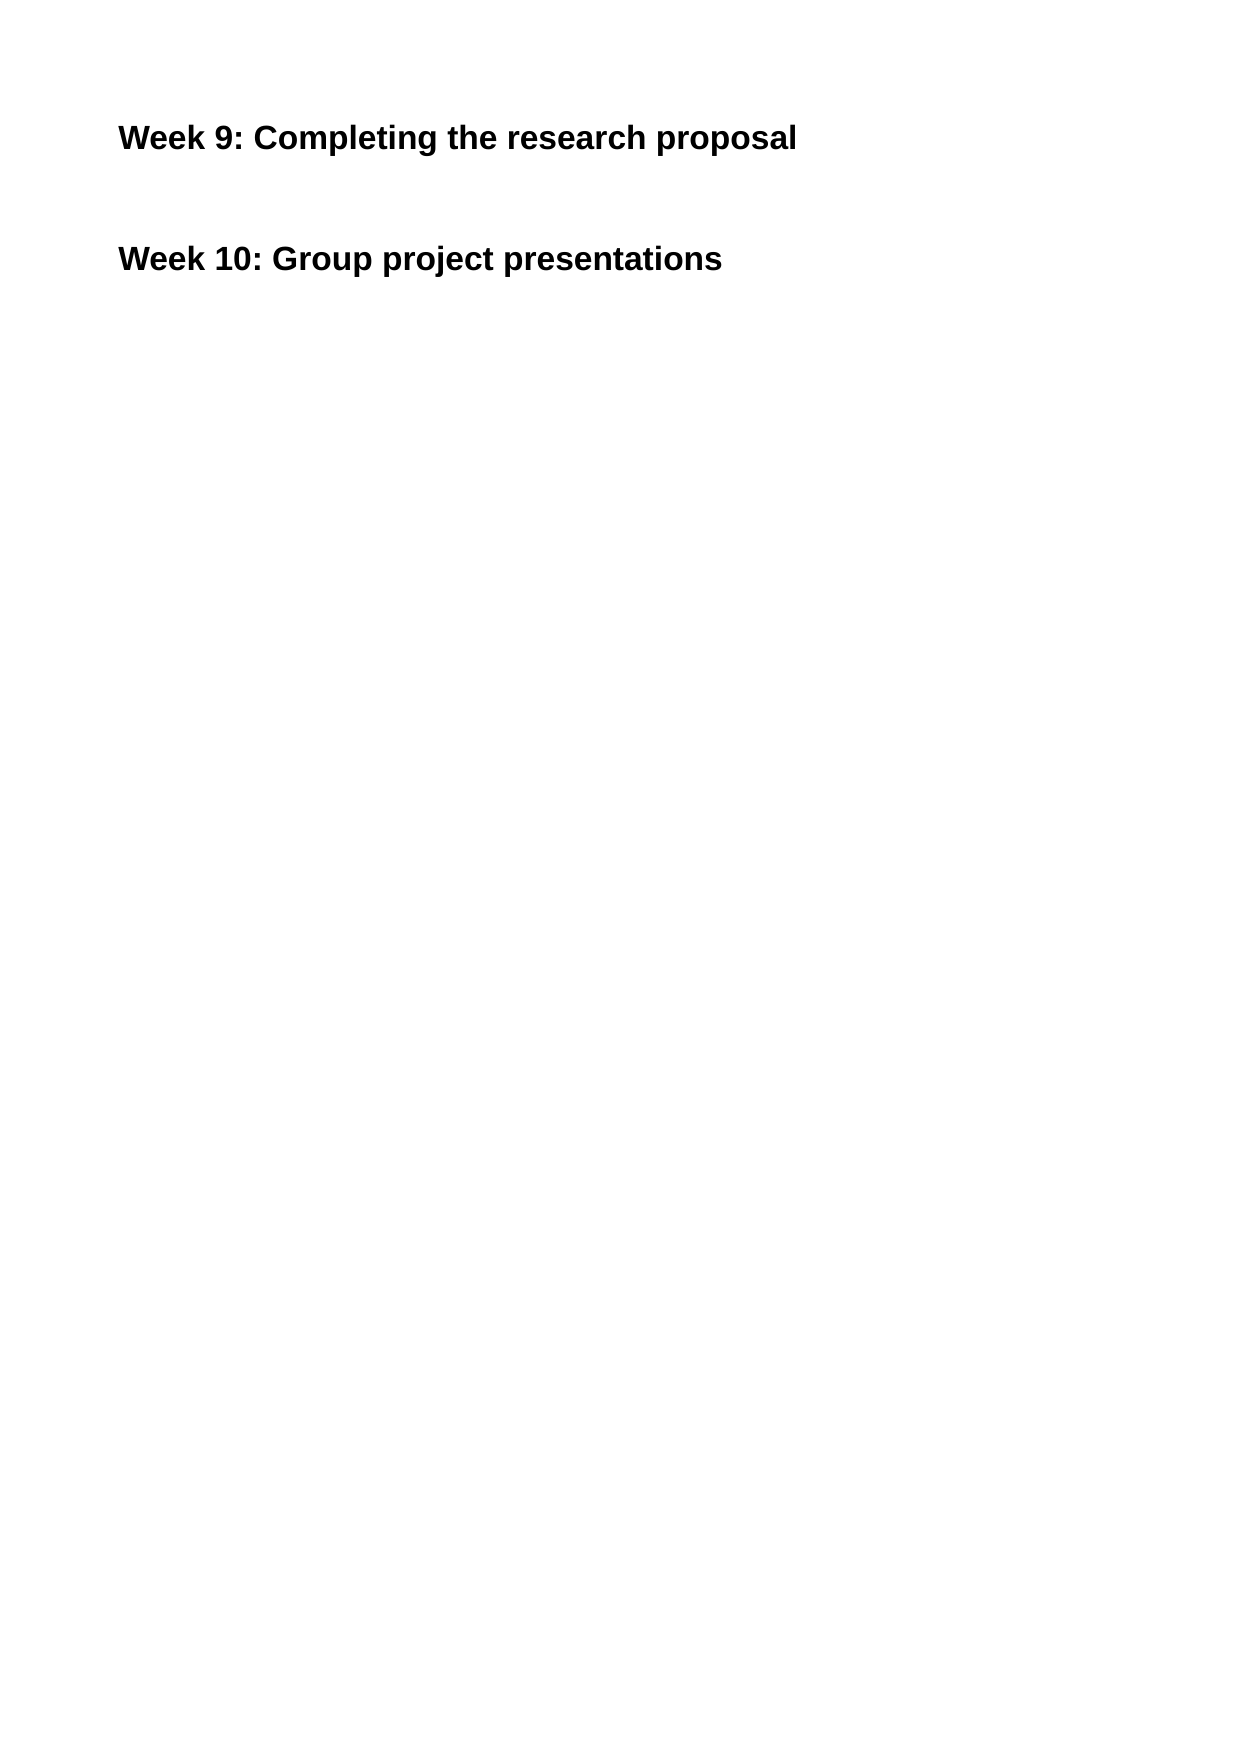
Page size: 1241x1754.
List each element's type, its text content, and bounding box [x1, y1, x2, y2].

subtitle Week 10: Group project presentations [118, 239, 1122, 278]
subtitle Week 9: Completing the research proposal [118, 118, 1122, 157]
